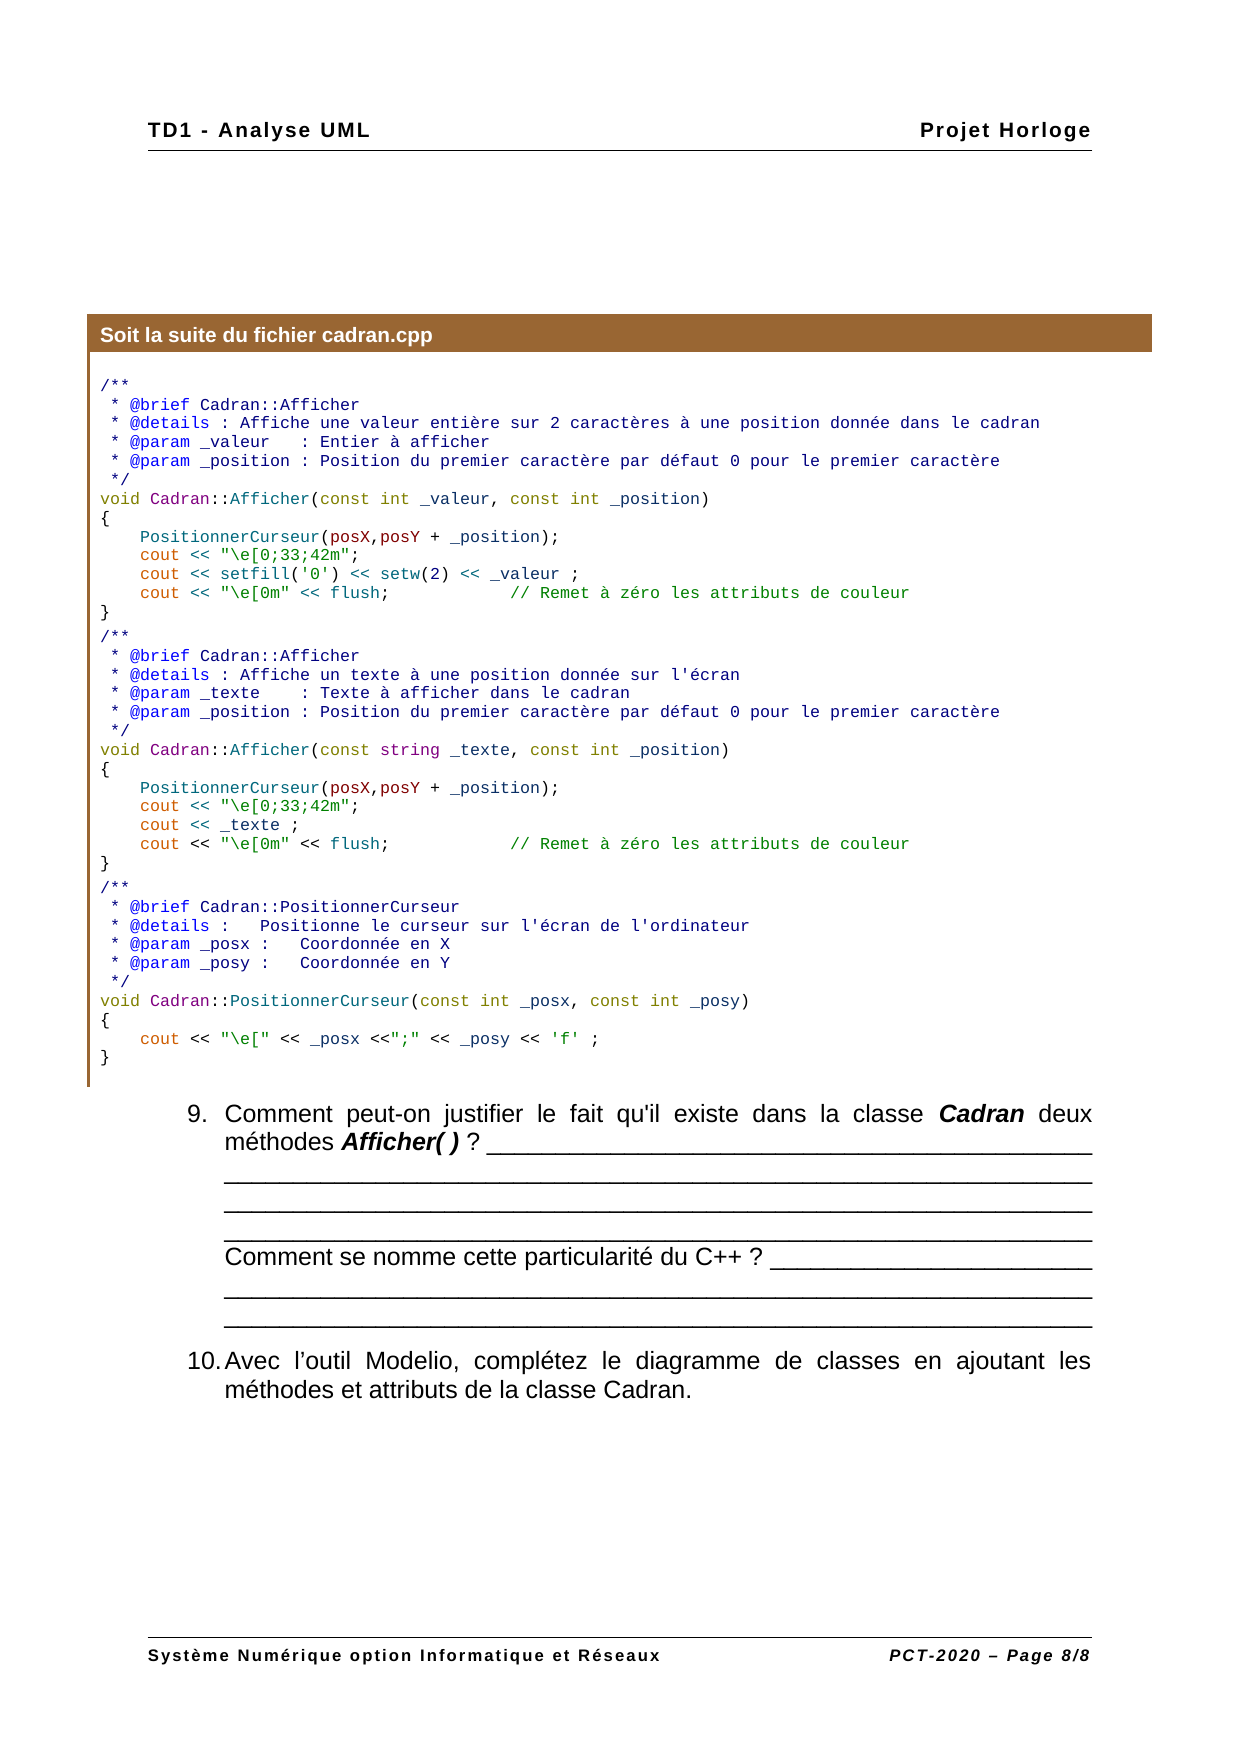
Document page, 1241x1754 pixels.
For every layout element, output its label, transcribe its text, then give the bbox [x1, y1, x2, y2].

list Comment peut-on justifier le fait qu'il existe dans la classe Cadran deux méthodes Afficher( ) ? Comment se nomme cette particularité du C++ ? [187, 1098, 1092, 1328]
table_header Soit la suite du fichier cadran.cpp [90, 317, 1152, 352]
table_cell /** * @brief Cadran::Afficher * @details : Affiche une valeur entière sur 2 caractères à une position donnée dans le cadran * @param _valeur : Entier à afficher * @param _position : Position du premier caractère par défaut 0 pour le premier caractère */ void Cadran::Afficher(const int _valeur, const int _position) { PositionnerCurseur(posX,posY + _position); cout << "\e[0;33;42m"; cout << setfill('0') << setw(2) << _valeur ; cout << "\e[0m" << flush; // Remet à zéro les attributs de couleur } /** * @brief Cadran::Afficher * @details : Affiche un texte à une position donnée sur l'écran * @param _texte : Texte à afficher dans le cadran * @param _position : Position du premier caractère par défaut 0 pour le premier caractère */ void Cadran::Afficher(const string _texte, const int _position) { PositionnerCurseur(posX,posY + _position); cout << "\e[0;33;42m"; cout << _texte ; cout << "\e[0m" << flush; // Remet à zéro les attributs de couleur } /** * @brief Cadran::PositionnerCurseur * @details : Positionne le curseur sur l'écran de l'ordinateur * @param _posx : Coordonnée en X * @param _posy : Coordonnée en Y */ void Cadran::PositionnerCurseur(const int _posx, const int _posy) { cout << "\e[" << _posx <<";" << _posy << 'f' ; } [90, 353, 1152, 1087]
list Avec l’outil Modelio, complétez le diagramme de classes en ajoutant les méthodes et attributs de la classe Cadran. [187, 1346, 1092, 1404]
